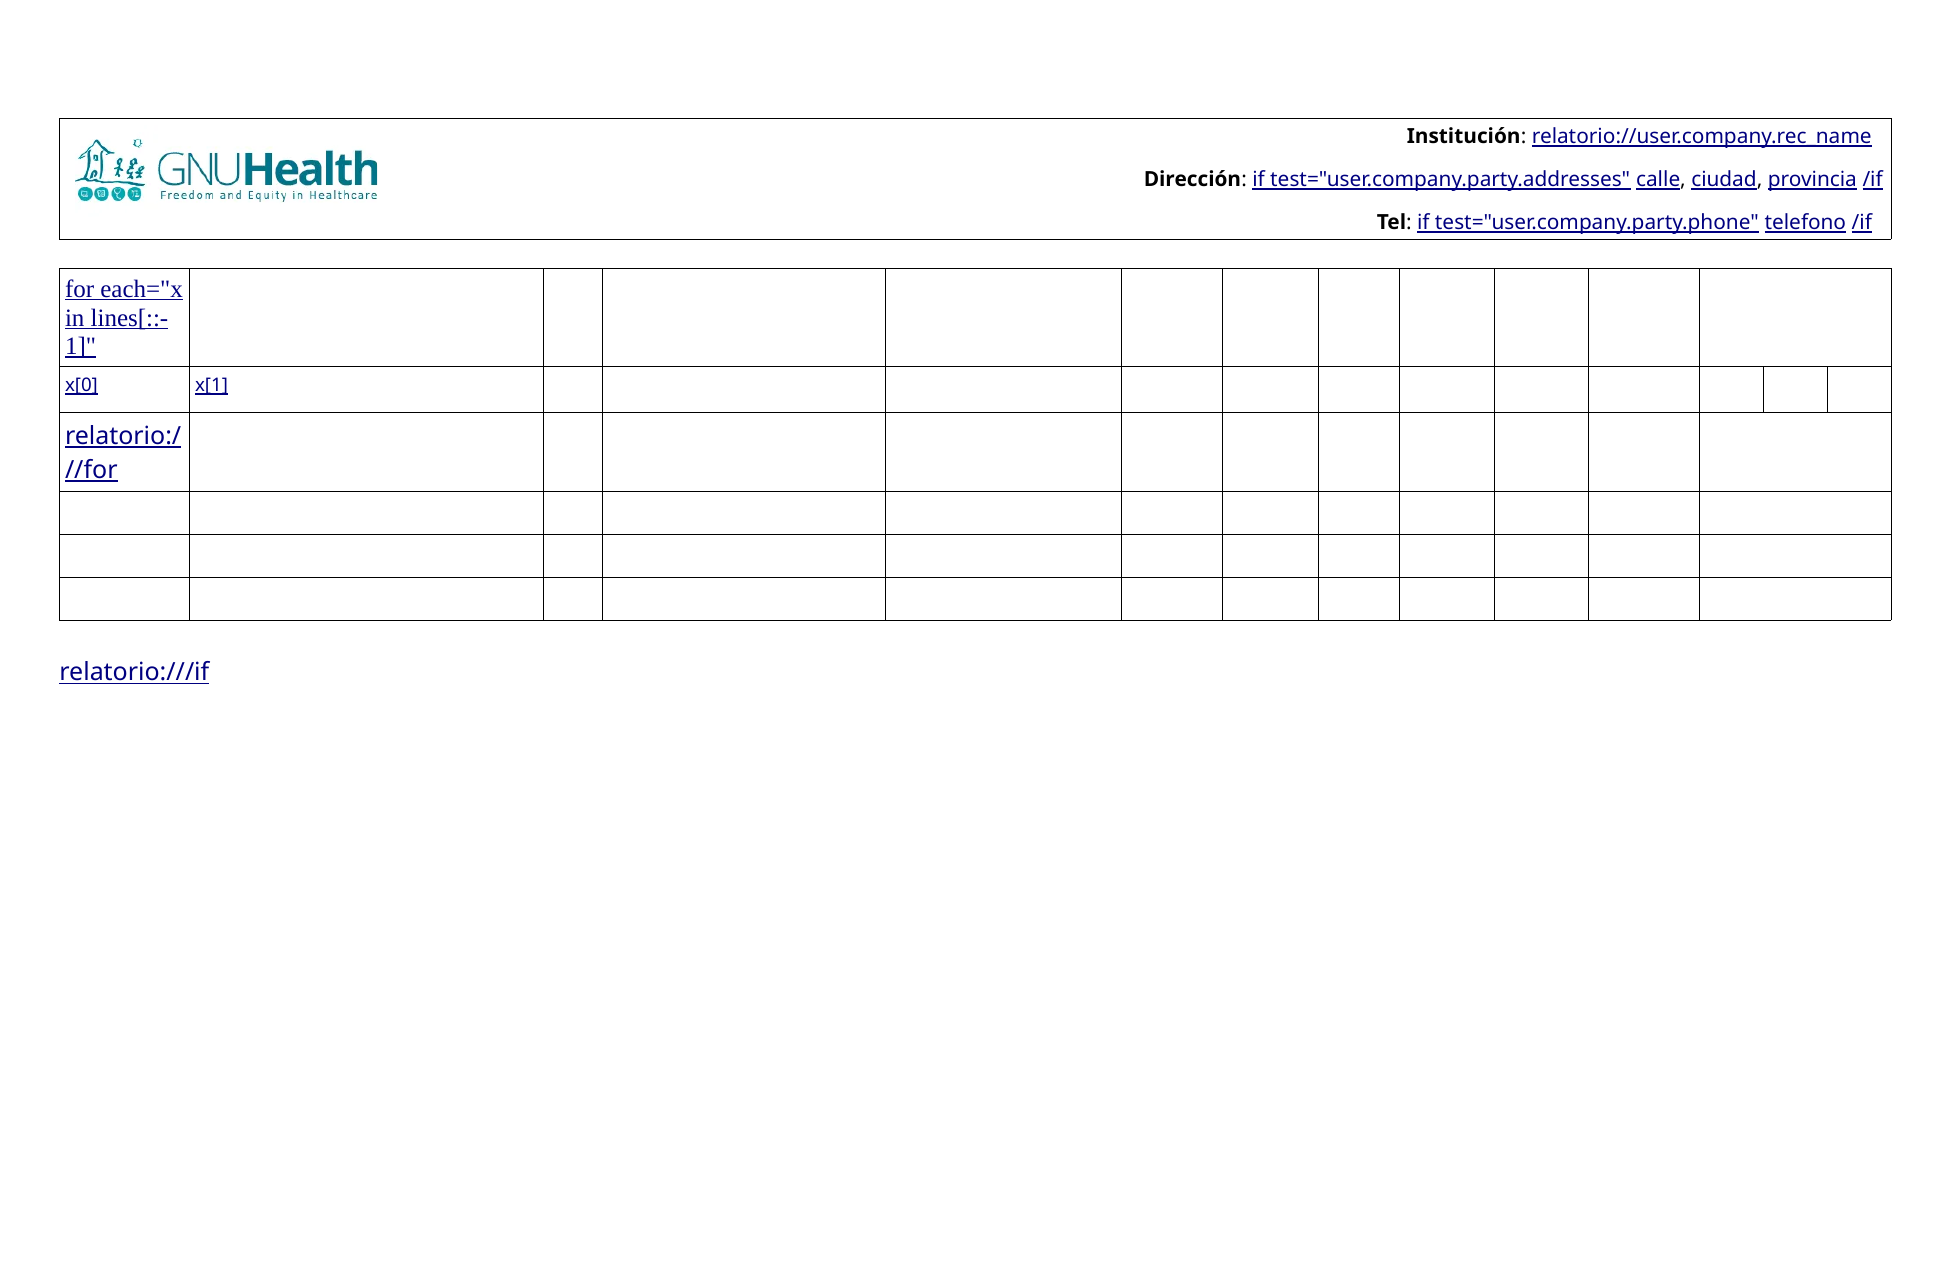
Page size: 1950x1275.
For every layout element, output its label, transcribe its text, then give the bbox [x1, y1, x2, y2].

table_cell [603, 367, 885, 412]
table_cell [1319, 578, 1399, 620]
table_cell [603, 492, 885, 534]
table_cell [1223, 492, 1318, 534]
table_cell [1400, 367, 1494, 412]
table_cell [603, 269, 885, 366]
table_cell [1400, 269, 1494, 366]
table_cell [1223, 535, 1318, 577]
table_cell [886, 535, 1121, 577]
table_cell [1589, 367, 1699, 412]
table_cell [1495, 492, 1588, 534]
table_cell [886, 492, 1121, 534]
table_cell [544, 413, 602, 491]
table_cell [1495, 413, 1588, 491]
table_cell [544, 367, 602, 412]
table_cell relatorio:///for [60, 413, 189, 491]
table_cell [1223, 367, 1318, 412]
table_cell [1700, 269, 1891, 366]
table_cell [1495, 269, 1588, 366]
table_cell [1319, 269, 1399, 366]
table_cell [1223, 269, 1318, 366]
table_cell [1700, 413, 1891, 491]
table_cell for each="x in lines[::-1]" [60, 269, 189, 366]
table_cell [190, 492, 543, 534]
table_cell [1589, 413, 1699, 491]
table_cell [1319, 492, 1399, 534]
table_cell [886, 578, 1121, 620]
table_cell [1589, 269, 1699, 366]
table_cell [60, 535, 189, 577]
table_cell [190, 535, 543, 577]
table_cell [1495, 578, 1588, 620]
table_cell [1700, 578, 1891, 620]
table_cell [886, 269, 1121, 366]
table_cell [1495, 535, 1588, 577]
table_cell [1319, 413, 1399, 491]
table_cell x[1] [190, 367, 543, 412]
table_cell [190, 578, 543, 620]
table_cell x[0] [60, 367, 189, 412]
table_cell [1122, 578, 1222, 620]
table_cell [1700, 492, 1891, 534]
table_cell [1828, 367, 1891, 412]
table_cell [1223, 413, 1318, 491]
table_cell [544, 269, 602, 366]
table_cell [886, 367, 1121, 412]
table_cell [1400, 535, 1494, 577]
table_cell [190, 413, 543, 491]
table_cell [190, 269, 543, 366]
table_cell [544, 578, 602, 620]
table_cell [1122, 492, 1222, 534]
table_cell [1495, 367, 1588, 412]
table_cell [1319, 535, 1399, 577]
table_cell [603, 578, 885, 620]
table_cell [603, 535, 885, 577]
table_cell [60, 492, 189, 534]
picture [75, 125, 378, 217]
table_cell [1764, 367, 1827, 412]
table_cell [1700, 535, 1891, 577]
table_cell [1400, 578, 1494, 620]
table_cell [1400, 492, 1494, 534]
table_cell [1223, 578, 1318, 620]
table_cell [1122, 413, 1222, 491]
table_cell [1319, 367, 1399, 412]
table_cell [1400, 413, 1494, 491]
table_cell [886, 413, 1121, 491]
table_cell [544, 492, 602, 534]
table_cell [1122, 269, 1222, 366]
table_cell [1700, 367, 1763, 412]
table_cell [1589, 578, 1699, 620]
table_cell [603, 413, 885, 491]
text relatorio:///if [59, 654, 1891, 688]
table_cell [1589, 535, 1699, 577]
table_cell [60, 578, 189, 620]
table_cell [544, 535, 602, 577]
table_cell [1589, 492, 1699, 534]
table_cell [1122, 367, 1222, 412]
table_cell [1122, 535, 1222, 577]
